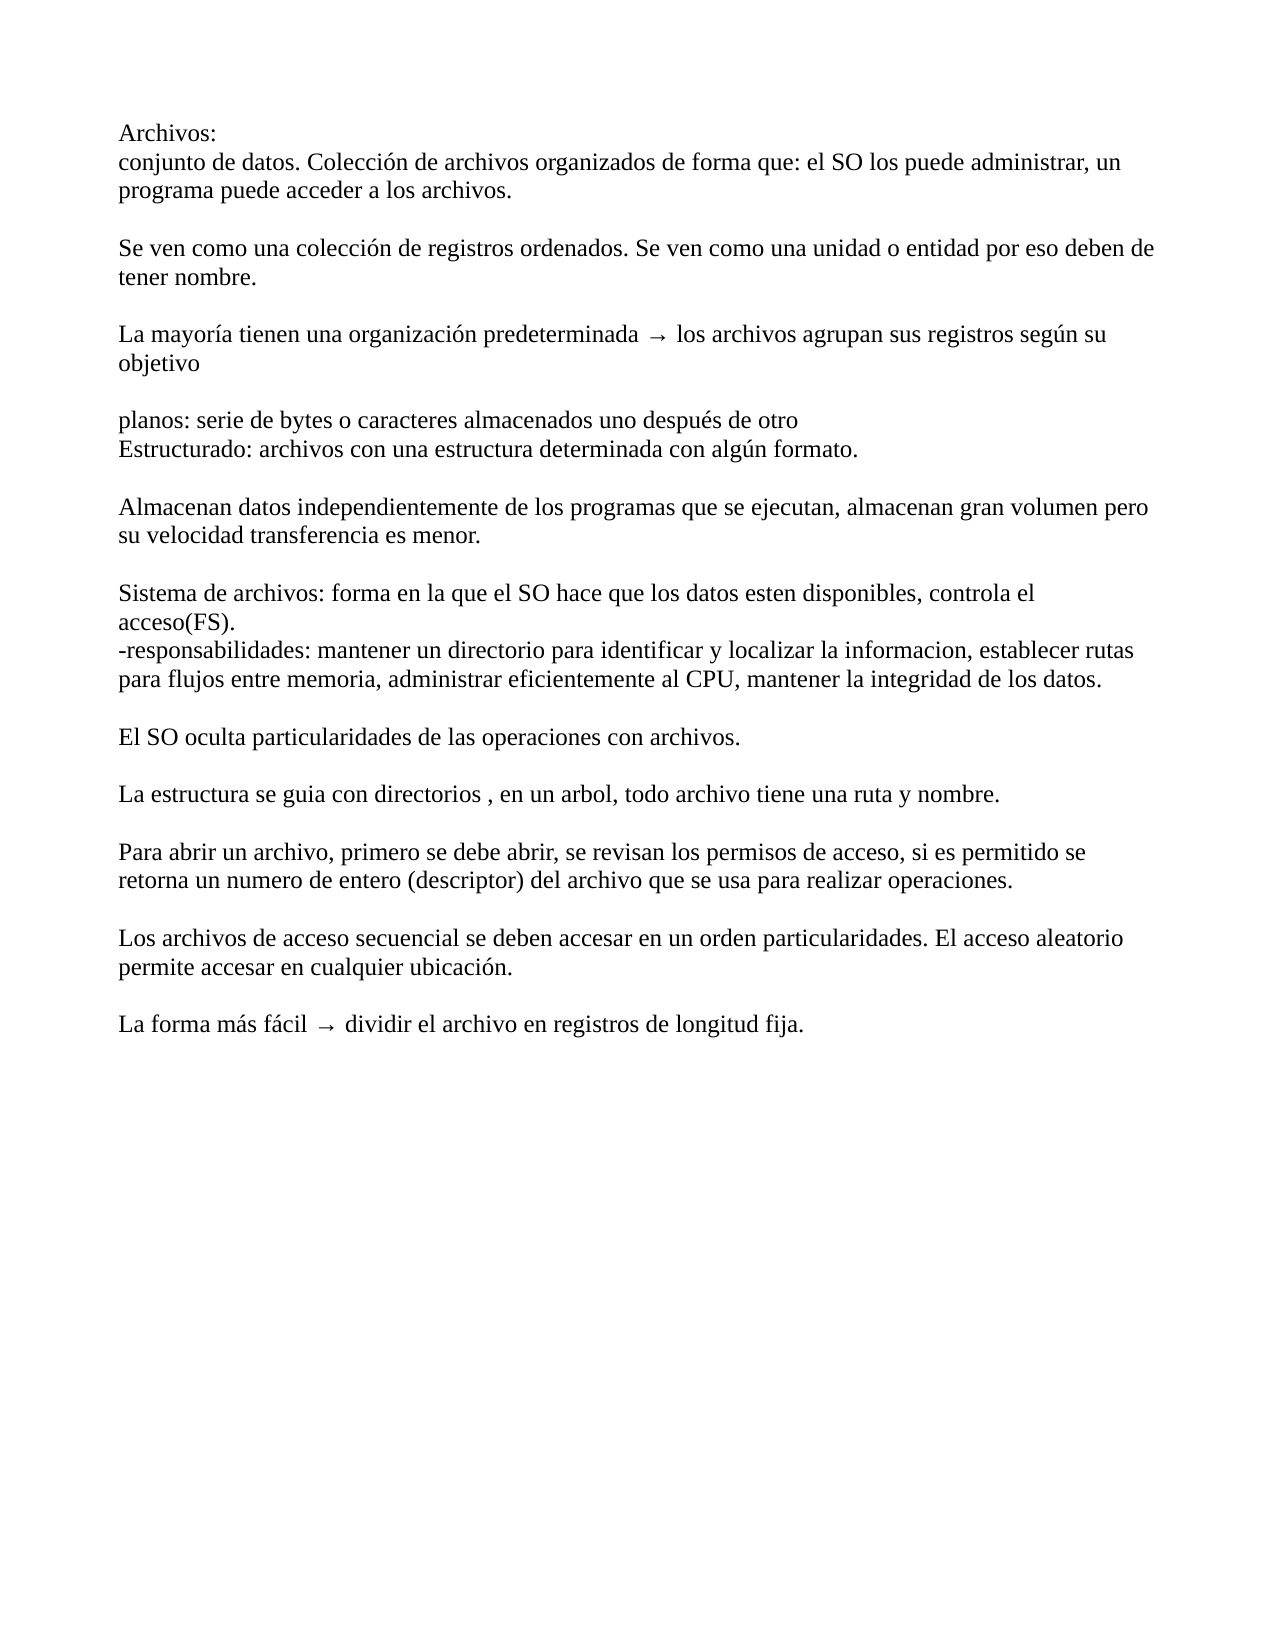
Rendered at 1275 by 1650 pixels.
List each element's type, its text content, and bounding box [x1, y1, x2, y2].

text Sistema de archivos: forma en la que el SO hace que los datos esten disponibles, controla el acceso(FS). [118, 578, 1157, 636]
text La forma más fácil → dividir el archivo en registros de longitud fija. [118, 1009, 1157, 1038]
text Para abrir un archivo, primero se debe abrir, se revisan los permisos de acceso, si es permitido se retorna un numero de entero (descriptor) del archivo que se usa para realizar operaciones. [118, 837, 1157, 894]
text Los archivos de acceso secuencial se deben accesar en un orden particularidades. El acceso aleatorio permite accesar en cualquier ubicación. [118, 923, 1157, 981]
text Archivos: [118, 118, 1157, 147]
text La mayoría tienen una organización predeterminada → los archivos agrupan sus registros según su objetivo [118, 319, 1157, 377]
text Estructurado: archivos con una estructura determinada con algún formato. [118, 434, 1157, 463]
text Almacenan datos independientemente de los programas que se ejecutan, almacenan gran volumen pero su velocidad transferencia es menor. [118, 492, 1157, 549]
text planos: serie de bytes o caracteres almacenados uno después de otro [118, 406, 1157, 434]
text -responsabilidades: mantener un directorio para identificar y localizar la informacion, establecer rutas para flujos entre memoria, administrar eficientemente al CPU, mantener la integridad de los datos. [118, 636, 1157, 693]
text conjunto de datos. Colección de archivos organizados de forma que: el SO los puede administrar, un programa puede acceder a los archivos. [118, 147, 1157, 204]
text La estructura se guia con directorios , en un arbol, todo archivo tiene una ruta y nombre. [118, 779, 1157, 808]
text El SO oculta particularidades de las operaciones con archivos. [118, 722, 1157, 751]
text Se ven como una colección de registros ordenados. Se ven como una unidad o entidad por eso deben de tener nombre. [118, 233, 1157, 291]
